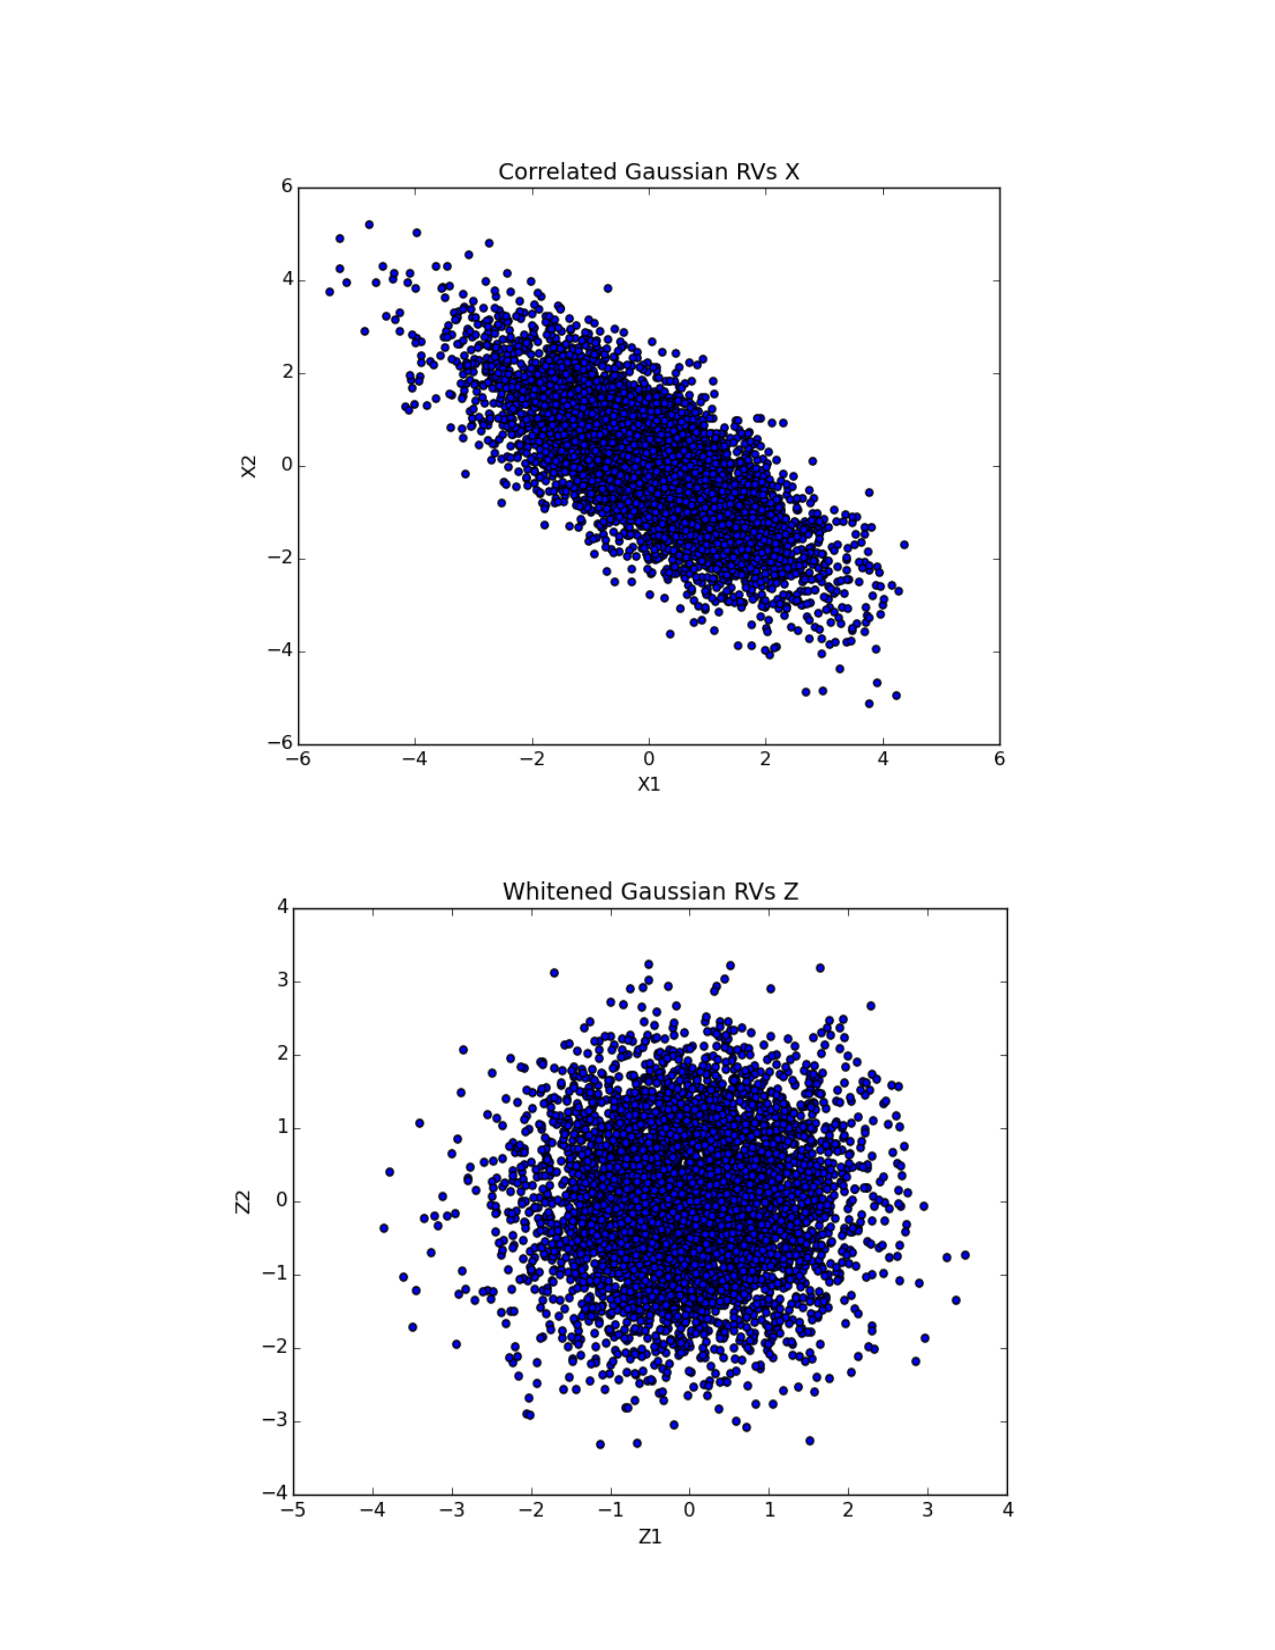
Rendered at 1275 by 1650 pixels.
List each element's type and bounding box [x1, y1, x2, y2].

picture [178, 835, 1099, 1568]
picture [185, 118, 1090, 814]
